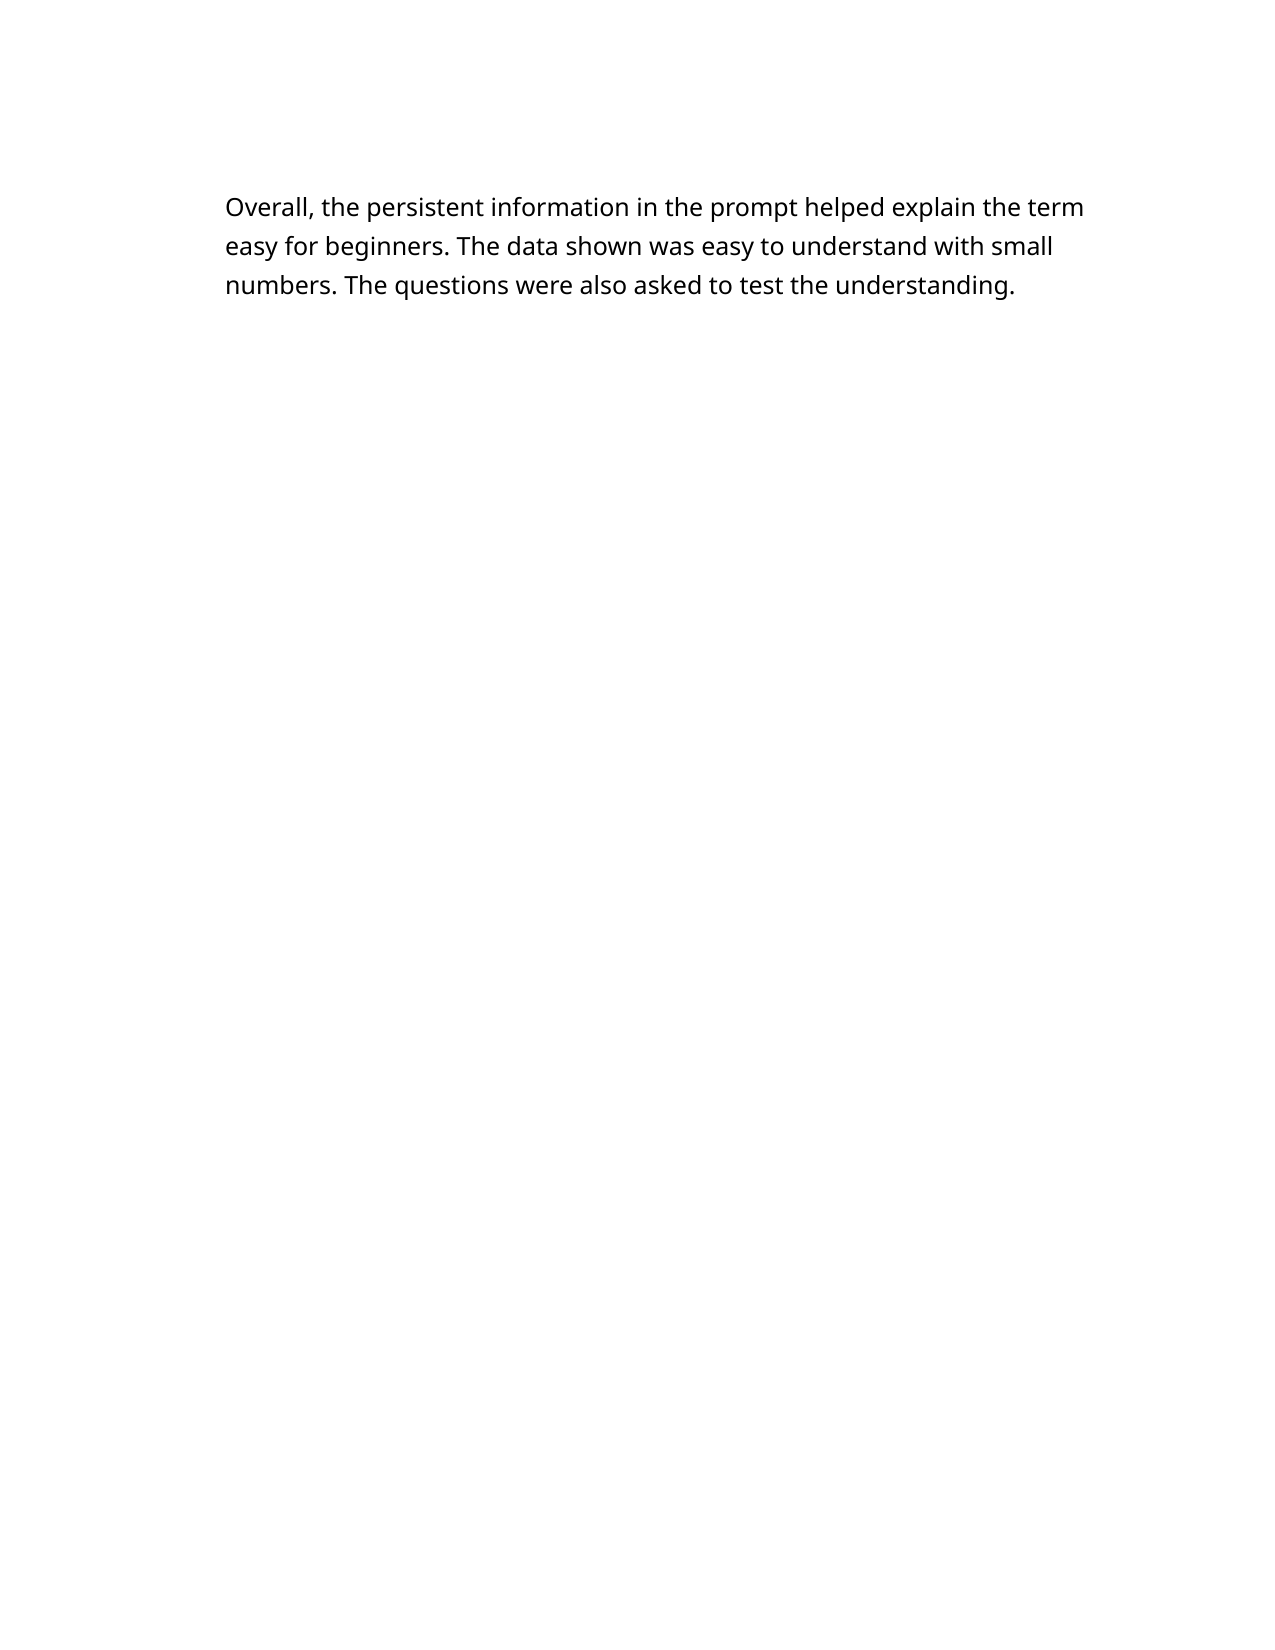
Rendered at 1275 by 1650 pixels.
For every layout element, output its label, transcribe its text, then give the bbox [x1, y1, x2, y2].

list Overall, the persistent information in the prompt helped explain the term easy for beginners. The data shown was easy to understand with small numbers. The questions were also asked to test the understanding. [225, 189, 1125, 302]
